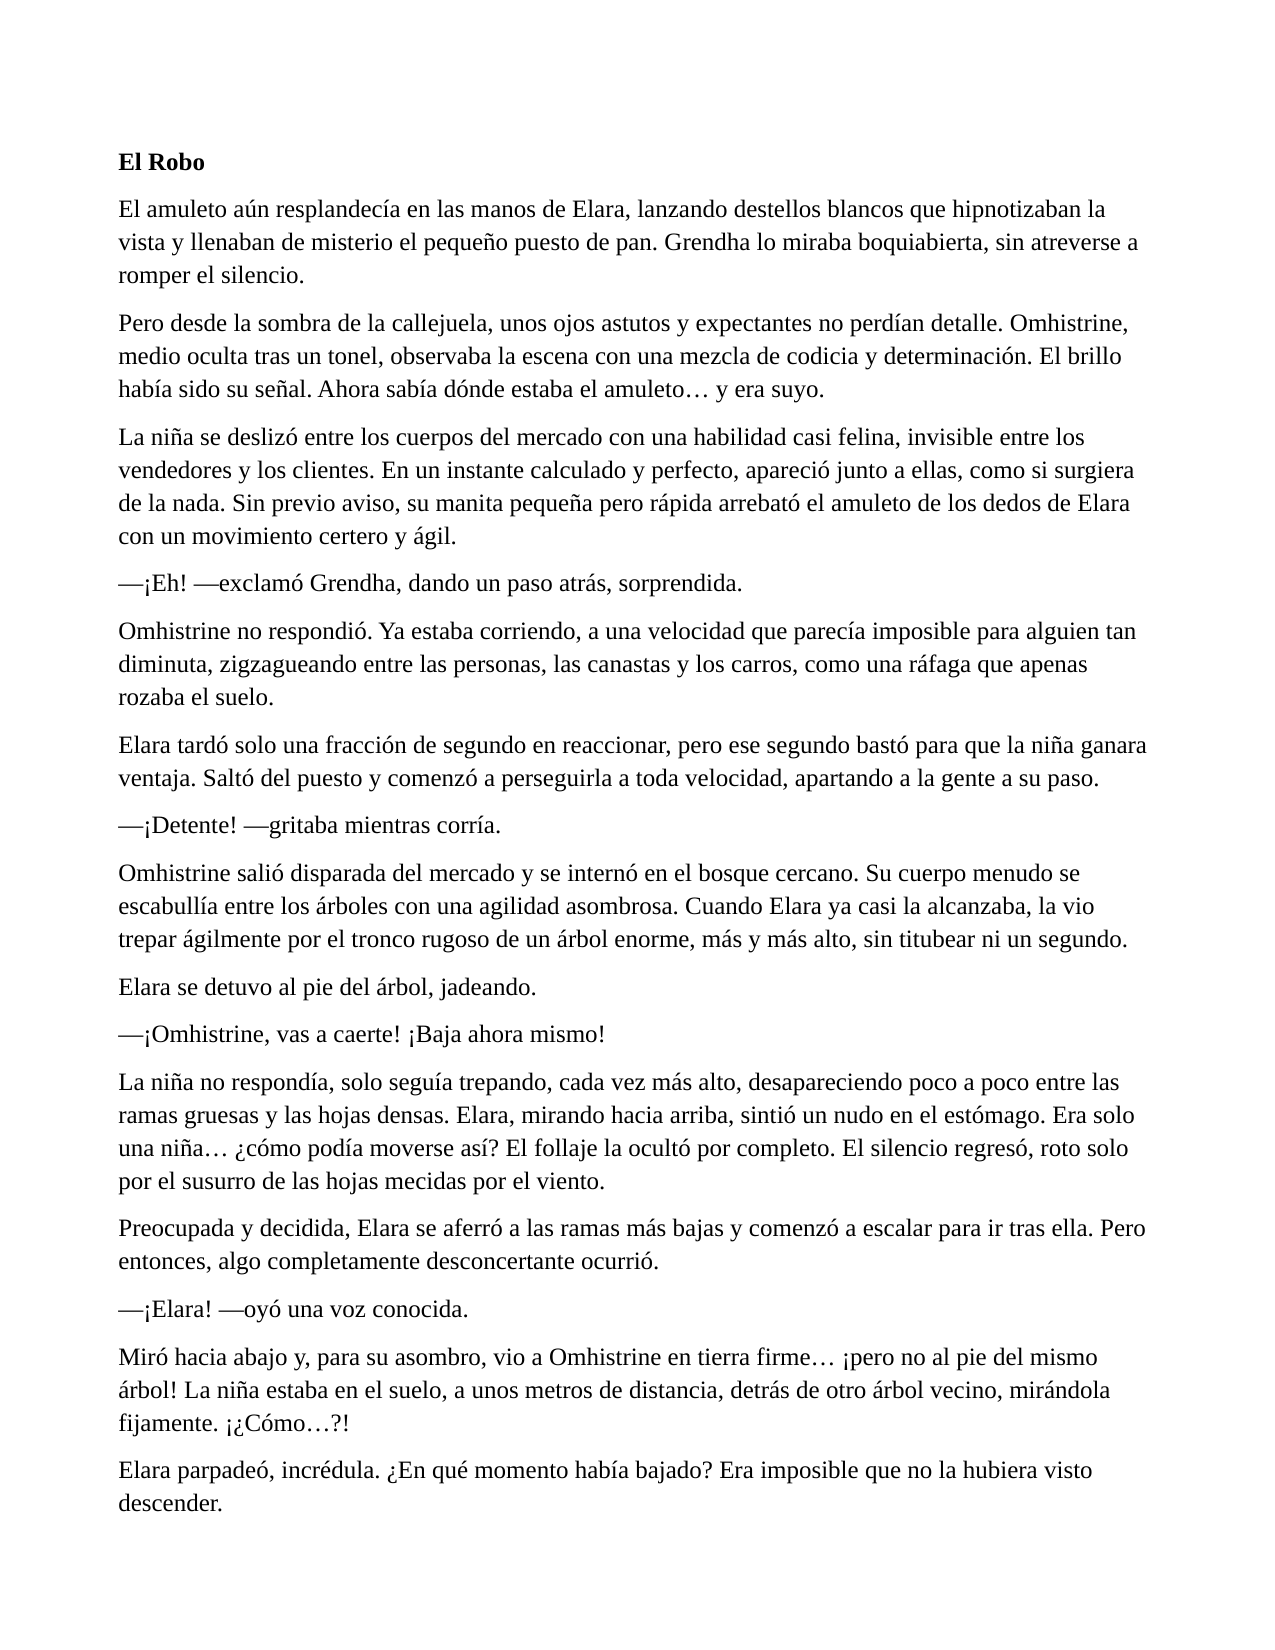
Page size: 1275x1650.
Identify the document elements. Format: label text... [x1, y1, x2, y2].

text —¡Omhistrine, vas a caerte! ¡Baja ahora mismo! [118, 1019, 1157, 1048]
text Omhistrine salió disparada del mercado y se internó en el bosque cercano. Su cuerpo menudo se escabullía entre los árboles con una agilidad asombrosa. Cuando Elara ya casi la alcanzaba, la vio trepar ágilmente por el tronco rugoso de un árbol enorme, más y más alto, sin titubear ni un segundo. [118, 858, 1157, 953]
text —¡Detente! —gritaba mientras corría. [118, 810, 1157, 839]
text —¡Elara! —oyó una voz conocida. [118, 1294, 1157, 1323]
text El Robo [118, 147, 1157, 176]
text —¡Eh! —exclamó Grendha, dando un paso atrás, sorprendida. [118, 568, 1157, 597]
text Omhistrine no respondió. Ya estaba corriendo, a una velocidad que parecía imposible para alguien tan diminuta, zigzagueando entre las personas, las canastas y los carros, como una ráfaga que apenas rozaba el suelo. [118, 616, 1157, 711]
text Miró hacia abajo y, para su asombro, vio a Omhistrine en tierra firme… ¡pero no al pie del mismo árbol! La niña estaba en el suelo, a unos metros de distancia, detrás de otro árbol vecino, mirándola fijamente. ¡¿Cómo…?! [118, 1342, 1157, 1436]
text La niña no respondía, solo seguía trepando, cada vez más alto, desapareciendo poco a poco entre las ramas gruesas y las hojas densas. Elara, mirando hacia arriba, sintió un nudo en el estómago. Era solo una niña… ¿cómo podía moverse así? El follaje la ocultó por completo. El silencio regresó, roto solo por el susurro de las hojas mecidas por el viento. [118, 1067, 1157, 1194]
text La niña se deslizó entre los cuerpos del mercado con una habilidad casi felina, invisible entre los vendedores y los clientes. En un instante calculado y perfecto, apareció junto a ellas, como si surgiera de la nada. Sin previo aviso, su manita pequeña pero rápida arrebató el amuleto de los dedos de Elara con un movimiento certero y ágil. [118, 422, 1157, 549]
text Elara se detuvo al pie del árbol, jadeando. [118, 972, 1157, 1000]
text El amuleto aún resplandecía en las manos de Elara, lanzando destellos blancos que hipnotizaban la vista y llenaban de misterio el pequeño puesto de pan. Grendha lo miraba boquiabierta, sin atreverse a romper el silencio. [118, 194, 1157, 289]
text Elara tardó solo una fracción de segundo en reaccionar, pero ese segundo bastó para que la niña ganara ventaja. Saltó del puesto y comenzó a perseguirla a toda velocidad, apartando a la gente a su paso. [118, 730, 1157, 791]
text Pero desde la sombra de la callejuela, unos ojos astutos y expectantes no perdían detalle. Omhistrine, medio oculta tras un tonel, observaba la escena con una mezcla de codicia y determinación. El brillo había sido su señal. Ahora sabía dónde estaba el amuleto… y era suyo. [118, 308, 1157, 403]
text Preocupada y decidida, Elara se aferró a las ramas más bajas y comenzó a escalar para ir tras ella. Pero entonces, algo completamente desconcertante ocurrió. [118, 1213, 1157, 1275]
text Elara parpadeó, incrédula. ¿En qué momento había bajado? Era imposible que no la hubiera visto descender. [118, 1455, 1157, 1517]
